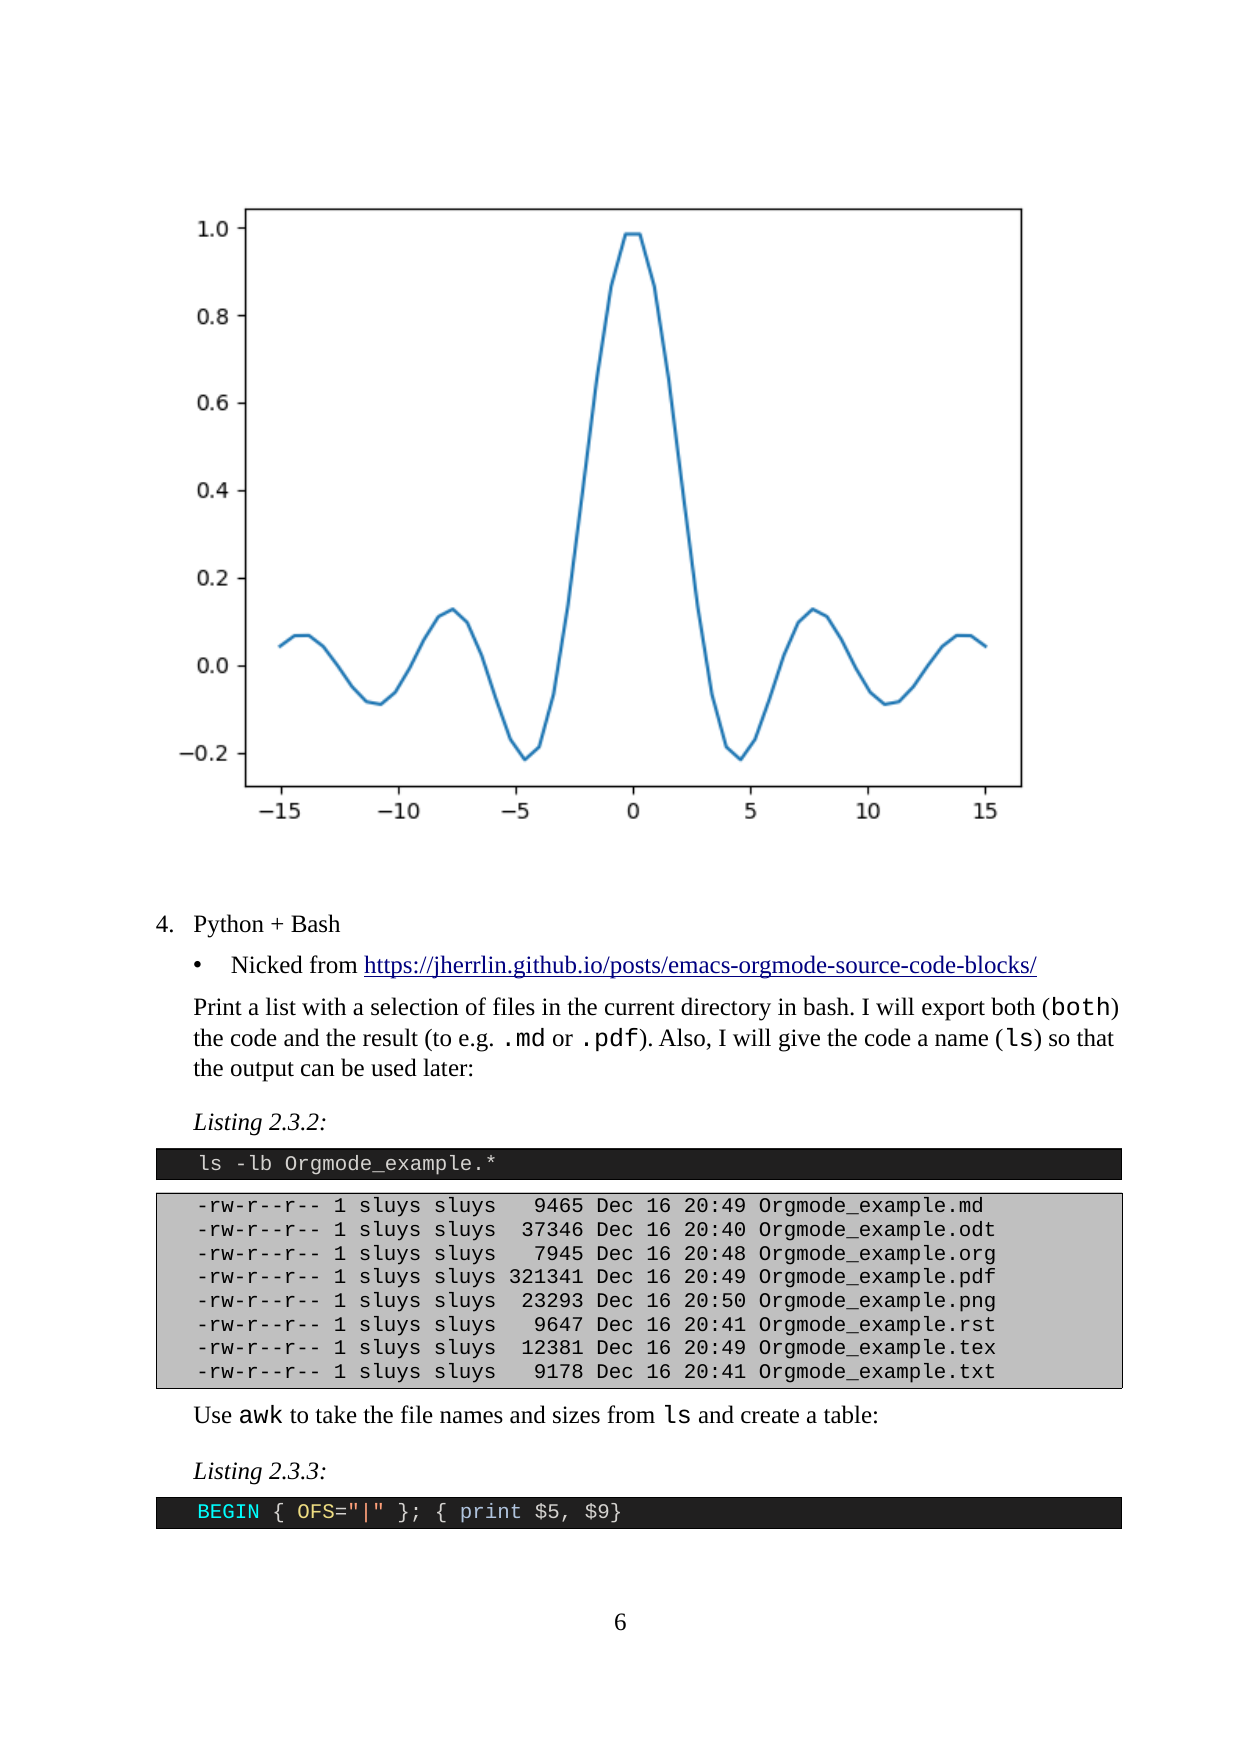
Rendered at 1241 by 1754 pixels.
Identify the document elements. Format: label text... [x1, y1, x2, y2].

list ls -lb Orgmode_example.* [157, 1150, 1121, 1179]
list BEGIN { OFS="|" }; { print $5, $9} [157, 1498, 1121, 1528]
list Listing 2.3.3: [156, 1456, 1122, 1485]
list -rw-r--r-- 1 sluys sluys 12381 Dec 16 20:49 Orgmode_example.tex [157, 1334, 1122, 1358]
list Print a list with a selection of files in the current directory in bash. I will export both (both) the code and the result (to e.g. .md or .pdf). Also, I will give the code a name (ls) so that the output can be used later: [156, 992, 1122, 1082]
list -rw-r--r-- 1 sluys sluys 23293 Dec 16 20:50 Orgmode_example.png [157, 1287, 1122, 1311]
list Nicked from https://jherrlin.github.io/posts/emacs-orgmode-source-code-blocks/ [193, 951, 1122, 979]
list -rw-r--r-- 1 sluys sluys 321341 Dec 16 20:49 Orgmode_example.pdf [157, 1263, 1122, 1287]
list Python + Bash [156, 909, 1122, 938]
list -rw-r--r-- 1 sluys sluys 37346 Dec 16 20:40 Orgmode_example.odt [157, 1216, 1122, 1240]
list -rw-r--r-- 1 sluys sluys 9178 Dec 16 20:41 Orgmode_example.txt [157, 1358, 1122, 1388]
list -rw-r--r-- 1 sluys sluys 7945 Dec 16 20:48 Orgmode_example.org [157, 1240, 1122, 1263]
list Listing 2.3.2: [156, 1107, 1122, 1136]
list -rw-r--r-- 1 sluys sluys 9647 Dec 16 20:41 Orgmode_example.rst [157, 1311, 1122, 1334]
list Use awk to take the file names and sizes from ls and create a table: [156, 1400, 1122, 1431]
list -rw-r--r-- 1 sluys sluys 9465 Dec 16 20:49 Orgmode_example.md [157, 1194, 1122, 1216]
